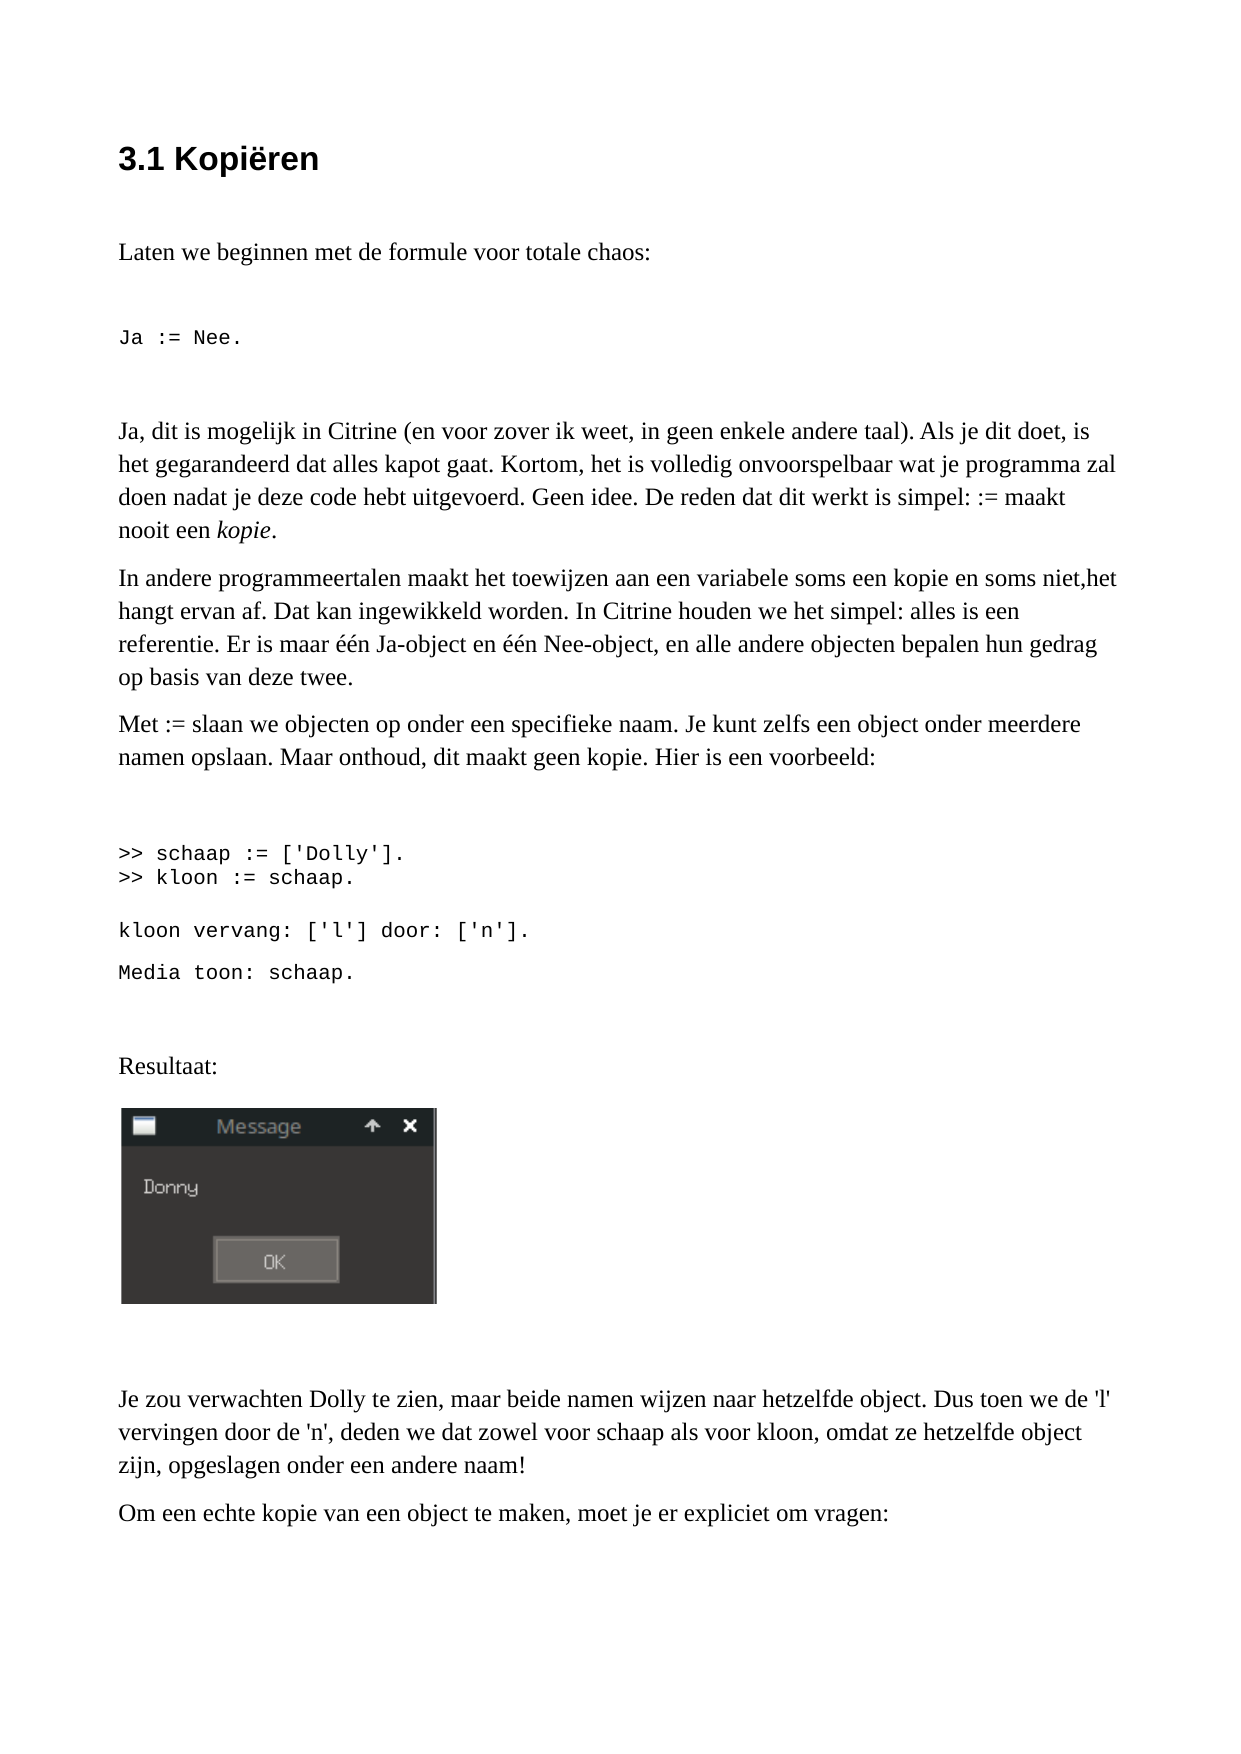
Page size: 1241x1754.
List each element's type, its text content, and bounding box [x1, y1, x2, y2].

text In andere programmeertalen maakt het toewijzen aan een variabele soms een kopie en soms niet,het hangt ervan af. Dat kan ingewikkeld worden. In Citrine houden we het simpel: alles is een referentie. Er is maar één Ja-object en één Nee-object, en alle andere objecten bepalen hun gedrag op basis van deze twee. [118, 563, 1122, 691]
picture [121, 1108, 437, 1304]
text Resultaat: [118, 1051, 1122, 1080]
text Je zou verwachten Dolly te zien, maar beide namen wijzen naar hetzelfde object. Dus toen we de 'l' vervingen door de 'n', deden we dat zowel voor schaap als voor kloon, omdat ze hetzelfde object zijn, opgeslagen onder een andere naam! [118, 1384, 1122, 1479]
text Met := slaan we objecten op onder een specifieke naam. Je kunt zelfs een object onder meerdere namen opslaan. Maar onthoud, dit maakt geen kopie. Hier is een voorbeeld: [118, 709, 1122, 771]
text Ja, dit is mogelijk in Citrine (en voor zover ik weet, in geen enkele andere taal). Als je dit doet, is het gegarandeerd dat alles kapot gaat. Kortom, het is volledig onvoorspelbaar wat je programma zal doen nadat je deze code hebt uitgevoerd. Geen idee. De reden dat dit werkt is simpel: := maakt nooit een kopie. [118, 416, 1122, 544]
text Om een echte kopie van een object te maken, moet je er expliciet om vragen: [118, 1498, 1122, 1527]
subtitle 3.1 Kopiëren [118, 139, 1122, 178]
text kloon vervang: ['l'] door: ['n']. [118, 920, 1122, 943]
text >> schaap := ['Dolly']. >> kloon := schaap. [118, 843, 1004, 890]
text Laten we beginnen met de formule voor totale chaos: [118, 237, 1122, 266]
text Ja := Nee. [118, 327, 1122, 350]
text Media toon: schaap. [118, 962, 1122, 985]
